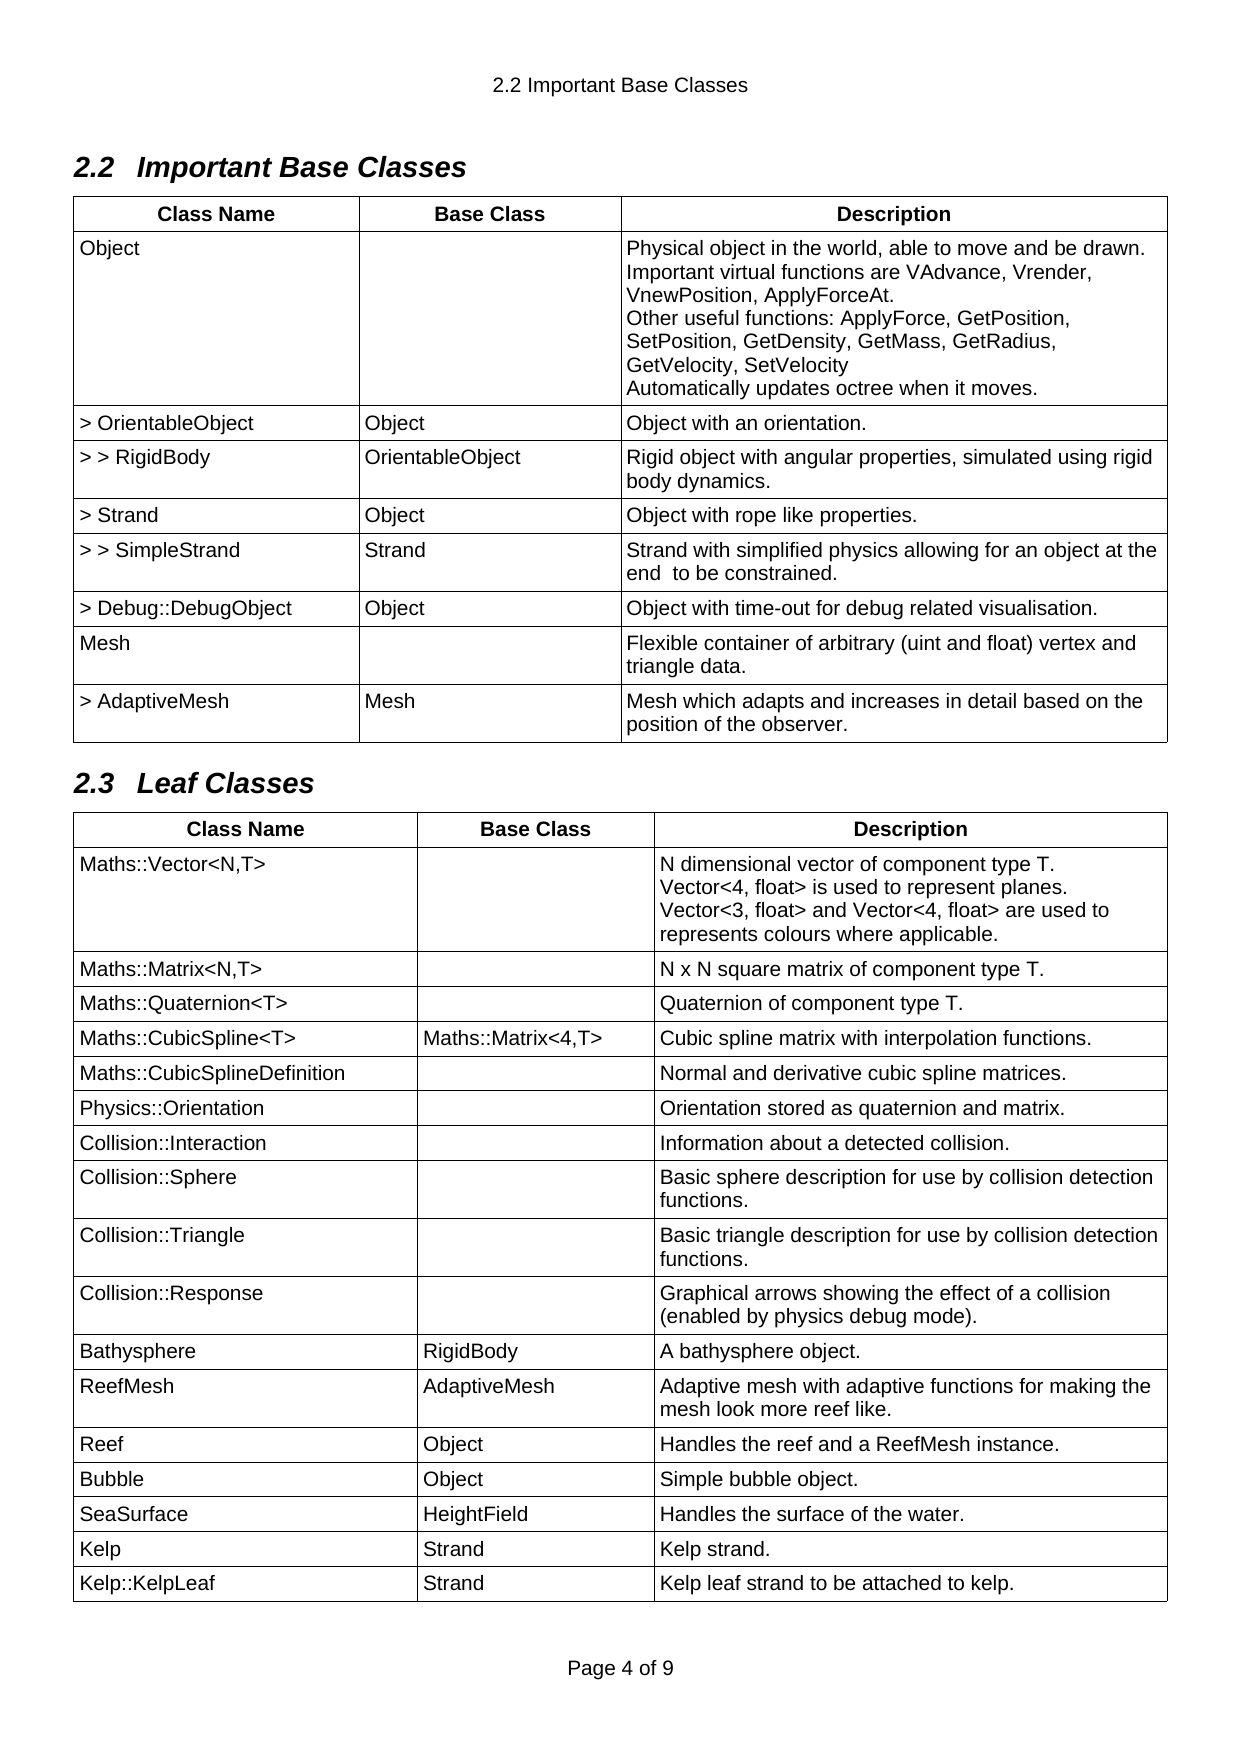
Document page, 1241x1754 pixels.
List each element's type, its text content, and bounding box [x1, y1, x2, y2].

subtitle Important Base Classes [73, 151, 1167, 184]
table_cell Strand [418, 1532, 654, 1566]
table_cell Strand [418, 1567, 654, 1601]
table_cell > OrientableObject [74, 406, 359, 440]
table_cell [418, 1126, 654, 1160]
table_cell [418, 1277, 654, 1334]
table_cell Physical object in the world, able to move and be drawn. Important virtual functions are VAdvance, Vrender, VnewPosition, ApplyForceAt. Other useful functions: ApplyForce, GetPosition, SetPosition, GetDensity, GetMass, GetRadius, GetVelocity, SetVelocity Automatically updates octree when it moves. [622, 232, 1167, 405]
table_cell Basic sphere description for use by collision detection functions. [655, 1161, 1167, 1218]
table_cell SeaSurface [74, 1497, 417, 1531]
table_cell Object [360, 592, 621, 626]
table_cell [418, 1091, 654, 1125]
table_cell N x N square matrix of component type T. [655, 952, 1167, 986]
table_cell [360, 627, 621, 684]
table_cell Mesh [360, 685, 621, 742]
table_cell Object [418, 1428, 654, 1462]
table_cell Kelp strand. [655, 1532, 1167, 1566]
table_cell Maths::CubicSpline<T> [74, 1022, 417, 1056]
table_cell [360, 232, 621, 405]
table_cell Strand [360, 534, 621, 591]
table_header Class Name [74, 197, 359, 231]
table_cell > > SimpleStrand [74, 534, 359, 591]
table_cell Object with rope like properties. [622, 499, 1167, 533]
table_cell AdaptiveMesh [418, 1370, 654, 1427]
subtitle Leaf Classes [73, 767, 1167, 799]
table_cell Basic triangle description for use by collision detection functions. [655, 1219, 1167, 1276]
table_cell HeightField [418, 1497, 654, 1531]
table_cell A bathysphere object. [655, 1335, 1167, 1369]
table_cell Bubble [74, 1463, 417, 1496]
table_cell Maths::Quaternion<T> [74, 987, 417, 1021]
table_cell Object [74, 232, 359, 405]
table_cell Maths::Matrix<4,T> [418, 1022, 654, 1056]
table_header Class Name [74, 813, 417, 847]
table_cell [418, 848, 654, 951]
table_cell Flexible container of arbitrary (uint and float) vertex and triangle data. [622, 627, 1167, 684]
table_cell Maths::CubicSplineDefinition [74, 1057, 417, 1090]
table_cell Rigid object with angular properties, simulated using rigid body dynamics. [622, 441, 1167, 498]
table_cell Maths::Matrix<N,T> [74, 952, 417, 986]
table_cell Object with an orientation. [622, 406, 1167, 440]
table_cell [418, 1057, 654, 1090]
table_cell > AdaptiveMesh [74, 685, 359, 742]
table_cell Collision::Response [74, 1277, 417, 1334]
table_cell Reef [74, 1428, 417, 1462]
table_cell Normal and derivative cubic spline matrices. [655, 1057, 1167, 1090]
table_cell Orientation stored as quaternion and matrix. [655, 1091, 1167, 1125]
table_cell Object with time-out for debug related visualisation. [622, 592, 1167, 626]
table_cell Handles the surface of the water. [655, 1497, 1167, 1531]
table_cell Collision::Sphere [74, 1161, 417, 1218]
table_cell Handles the reef and a ReefMesh instance. [655, 1428, 1167, 1462]
table_cell Cubic spline matrix with interpolation functions. [655, 1022, 1167, 1056]
table_cell > > RigidBody [74, 441, 359, 498]
table_cell N dimensional vector of component type T. Vector<4, float> is used to represent planes. Vector<3, float> and Vector<4, float> are used to represents colours where applicable. [655, 848, 1167, 951]
table_cell [418, 987, 654, 1021]
table_header Base Class [360, 197, 621, 231]
table_cell Collision::Interaction [74, 1126, 417, 1160]
table_header Base Class [418, 813, 654, 847]
table_cell Information about a detected collision. [655, 1126, 1167, 1160]
table_cell Object [360, 406, 621, 440]
table_cell Mesh which adapts and increases in detail based on the position of the observer. [622, 685, 1167, 742]
table_cell ReefMesh [74, 1370, 417, 1427]
table_cell Graphical arrows showing the effect of a collision (enabled by physics debug mode). [655, 1277, 1167, 1334]
table_cell Kelp leaf strand to be attached to kelp. [655, 1567, 1167, 1601]
table_cell Simple bubble object. [655, 1463, 1167, 1496]
table_cell Bathysphere [74, 1335, 417, 1369]
table_cell Collision::Triangle [74, 1219, 417, 1276]
table_cell OrientableObject [360, 441, 621, 498]
table_cell Object [360, 499, 621, 533]
table_cell Mesh [74, 627, 359, 684]
table_cell Quaternion of component type T. [655, 987, 1167, 1021]
table_cell Kelp::KelpLeaf [74, 1567, 417, 1601]
table_cell > Strand [74, 499, 359, 533]
table_cell Strand with simplified physics allowing for an object at the end to be constrained. [622, 534, 1167, 591]
table_header Description [655, 813, 1167, 847]
table_cell [418, 1161, 654, 1218]
table_cell > Debug::DebugObject [74, 592, 359, 626]
table_cell [418, 1219, 654, 1276]
table_cell RigidBody [418, 1335, 654, 1369]
table_cell Kelp [74, 1532, 417, 1566]
table_cell Maths::Vector<N,T> [74, 848, 417, 951]
table_cell [418, 952, 654, 986]
table_cell Physics::Orientation [74, 1091, 417, 1125]
table_cell Adaptive mesh with adaptive functions for making the mesh look more reef like. [655, 1370, 1167, 1427]
table_cell Object [418, 1463, 654, 1496]
table_header Description [622, 197, 1167, 231]
